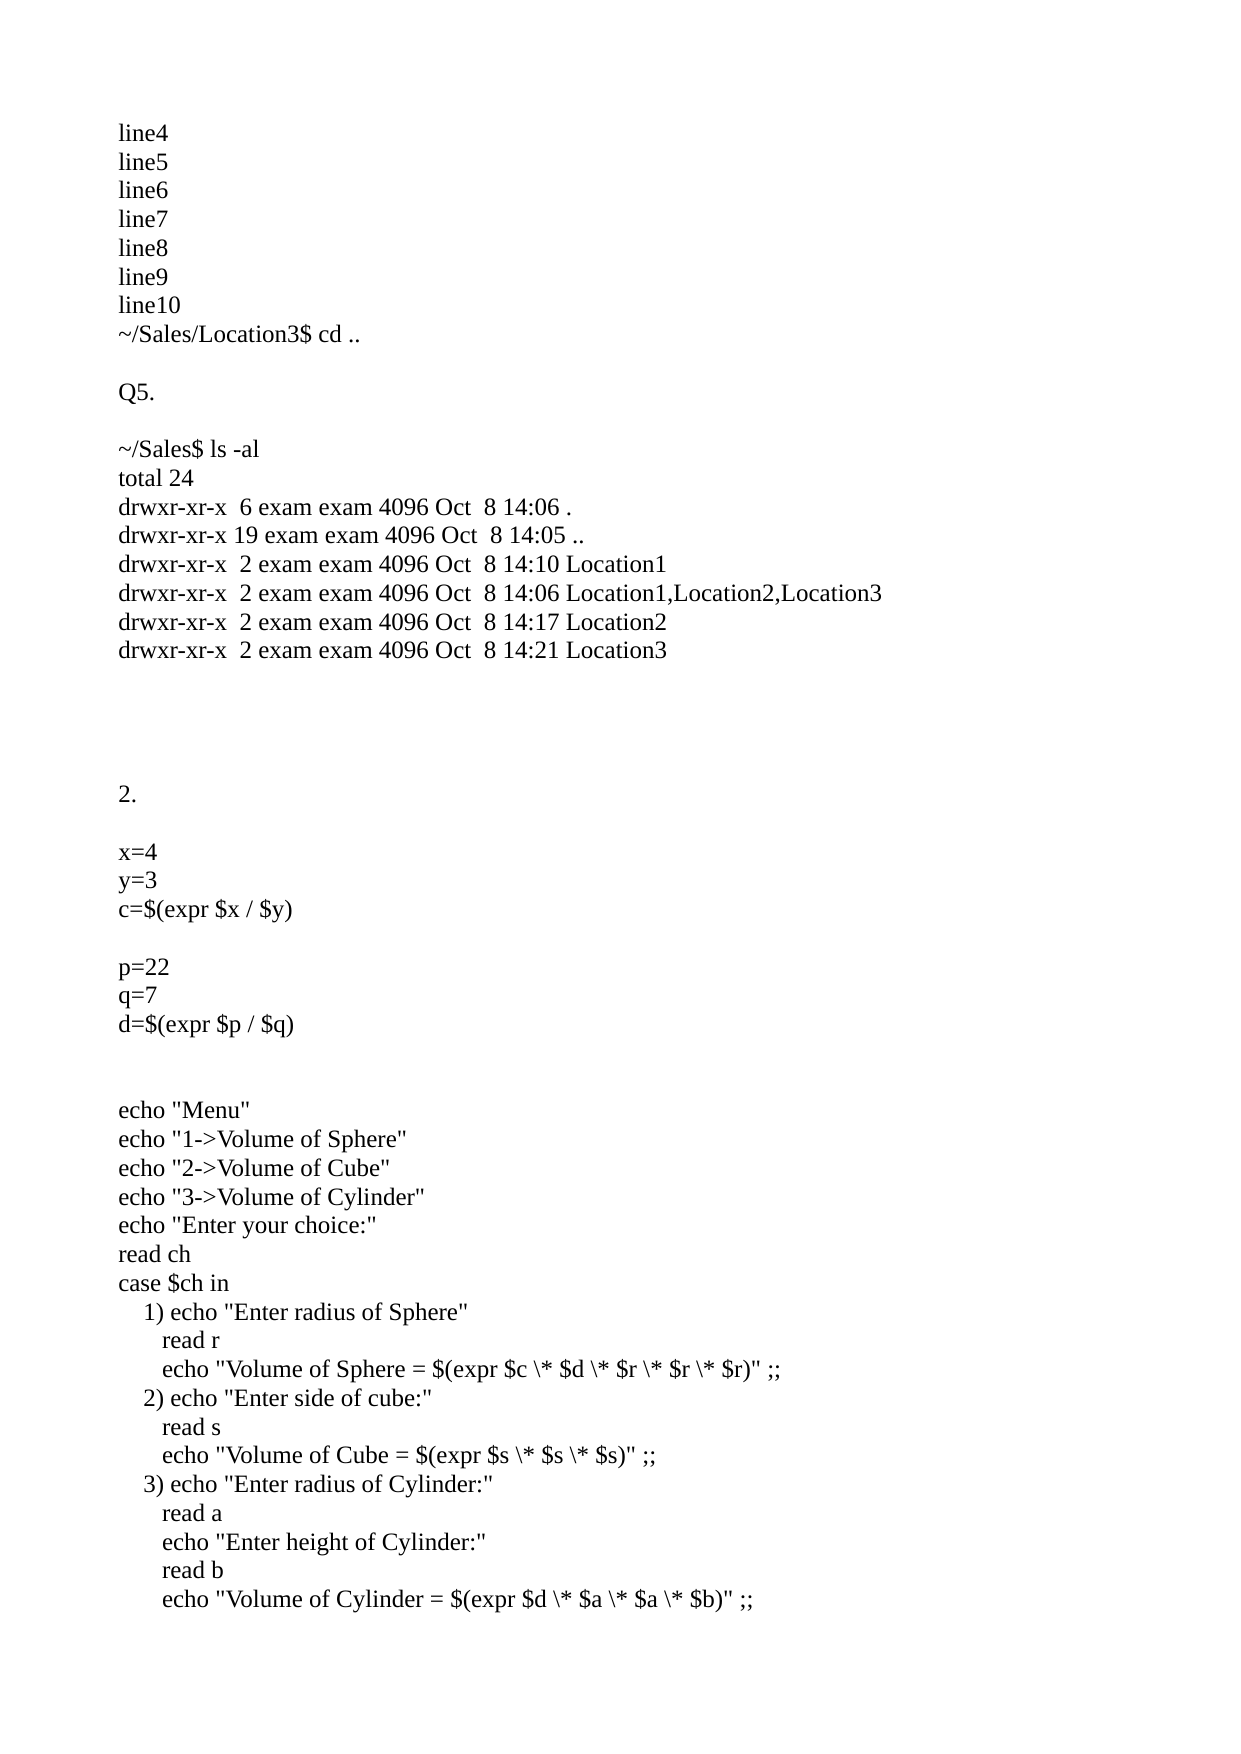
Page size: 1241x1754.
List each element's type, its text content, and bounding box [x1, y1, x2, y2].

text echo "Enter height of Cylinder:" [118, 1527, 1122, 1556]
text d=$(expr $p / $q) [118, 1009, 1122, 1038]
text echo "3->Volume of Cylinder" [118, 1182, 1122, 1211]
text line9 [118, 262, 1122, 291]
text drwxr-xr-x 2 exam exam 4096 Oct 8 14:17 Location2 [118, 607, 1122, 636]
text echo "2->Volume of Cube" [118, 1153, 1122, 1182]
text read s [118, 1412, 1122, 1441]
text line10 [118, 291, 1122, 319]
text c=$(expr $x / $y) [118, 894, 1122, 923]
text Q5. [118, 377, 1122, 406]
text p=22 [118, 952, 1122, 981]
text y=3 [118, 866, 1122, 894]
text line6 [118, 176, 1122, 204]
text echo "Menu" [118, 1096, 1122, 1124]
text x=4 [118, 837, 1122, 866]
text ~/Sales$ ls -al [118, 434, 1122, 463]
text read r [118, 1326, 1122, 1354]
text read ch [118, 1239, 1122, 1268]
text echo "Volume of Sphere = $(expr $c \* $d \* $r \* $r \* $r)" ;; [118, 1354, 1122, 1383]
text read b [118, 1556, 1122, 1584]
text echo "Volume of Cube = $(expr $s \* $s \* $s)" ;; [118, 1441, 1122, 1469]
text 3) echo "Enter radius of Cylinder:" [118, 1469, 1122, 1498]
text total 24 [118, 463, 1122, 492]
text line4 [118, 118, 1122, 147]
text drwxr-xr-x 2 exam exam 4096 Oct 8 14:21 Location3 [118, 636, 1122, 664]
text echo "1->Volume of Sphere" [118, 1124, 1122, 1153]
text drwxr-xr-x 2 exam exam 4096 Oct 8 14:06 Location1,Location2,Location3 [118, 578, 1122, 607]
text line8 [118, 233, 1122, 262]
text ~/Sales/Location3$ cd .. [118, 319, 1122, 348]
text echo "Volume of Cylinder = $(expr $d \* $a \* $a \* $b)" ;; [118, 1584, 1122, 1613]
text drwxr-xr-x 19 exam exam 4096 Oct 8 14:05 .. [118, 521, 1122, 549]
text drwxr-xr-x 2 exam exam 4096 Oct 8 14:10 Location1 [118, 549, 1122, 578]
text 2) echo "Enter side of cube:" [118, 1383, 1122, 1412]
text 2. [118, 779, 1122, 808]
text echo "Enter your choice:" [118, 1211, 1122, 1239]
text case $ch in [118, 1268, 1122, 1297]
text 1) echo "Enter radius of Sphere" [118, 1297, 1122, 1326]
text line7 [118, 204, 1122, 233]
text q=7 [118, 981, 1122, 1009]
text drwxr-xr-x 6 exam exam 4096 Oct 8 14:06 . [118, 492, 1122, 521]
text read a [118, 1498, 1122, 1527]
text line5 [118, 147, 1122, 176]
